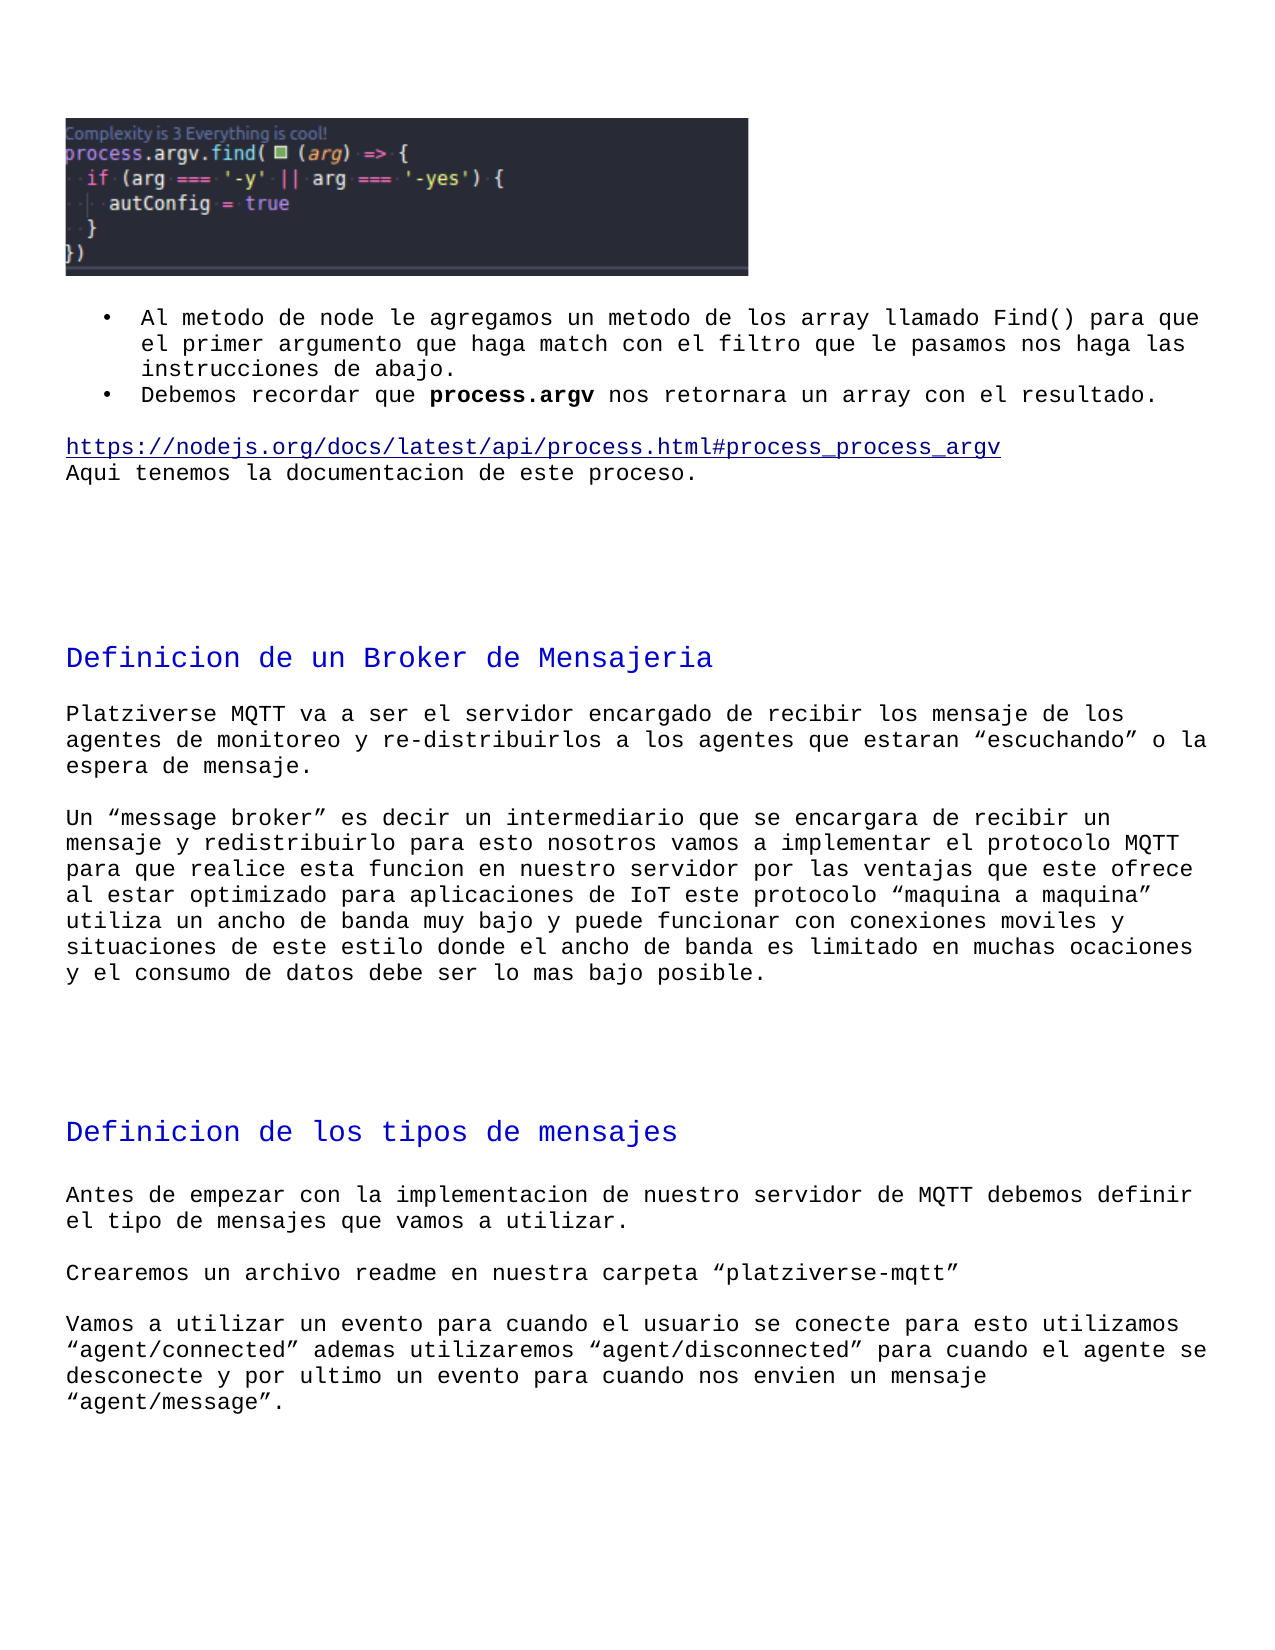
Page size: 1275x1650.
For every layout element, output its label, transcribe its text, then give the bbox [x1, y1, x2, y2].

picture [65, 118, 749, 276]
text Definicion de un Broker de Mensajeria [66, 643, 1217, 676]
text Definicion de los tipos de mensajes [66, 1117, 1217, 1150]
text Aqui tenemos la documentacion de este proceso. [66, 462, 1217, 487]
text Platziverse MQTT va a ser el servidor encargado de recibir los mensaje de los agentes de monitoreo y re-distribuirlos a los agentes que estaran “escuchando” o la espera de mensaje. [66, 702, 1217, 780]
list Al metodo de node le agregamos un metodo de los array llamado Find() para que el primer argumento que haga match con el filtro que le pasamos nos haga las instrucciones de abajo. [103, 306, 1217, 384]
text Vamos a utilizar un evento para cuando el usuario se conecte para esto utilizamos “agent/connected” ademas utilizaremos “agent/disconnected” para cuando el agente se desconecte y por ultimo un evento para cuando nos envien un mensaje “agent/message”. [66, 1313, 1217, 1417]
text https://nodejs.org/docs/latest/api/process.html#process_process_argv [66, 436, 1217, 462]
text Un “message broker” es decir un intermediario que se encargara de recibir un mensaje y redistribuirlo para esto nosotros vamos a implementar el protocolo MQTT para que realice esta funcion en nuestro servidor por las ventajas que este ofrece al estar optimizado para aplicaciones de IoT este protocolo “maquina a maquina” utiliza un ancho de banda muy bajo y puede funcionar con conexiones moviles y situaciones de este estilo donde el ancho de banda es limitado en muchas ocaciones y el consumo de datos debe ser lo mas bajo posible. [66, 806, 1217, 987]
list Debemos recordar que process.argv nos retornara un array con el resultado. [103, 384, 1217, 410]
text Antes de empezar con la implementacion de nuestro servidor de MQTT debemos definir el tipo de mensajes que vamos a utilizar. [66, 1183, 1217, 1235]
text Crearemos un archivo readme en nuestra carpeta “platziverse-mqtt” [66, 1261, 1217, 1287]
